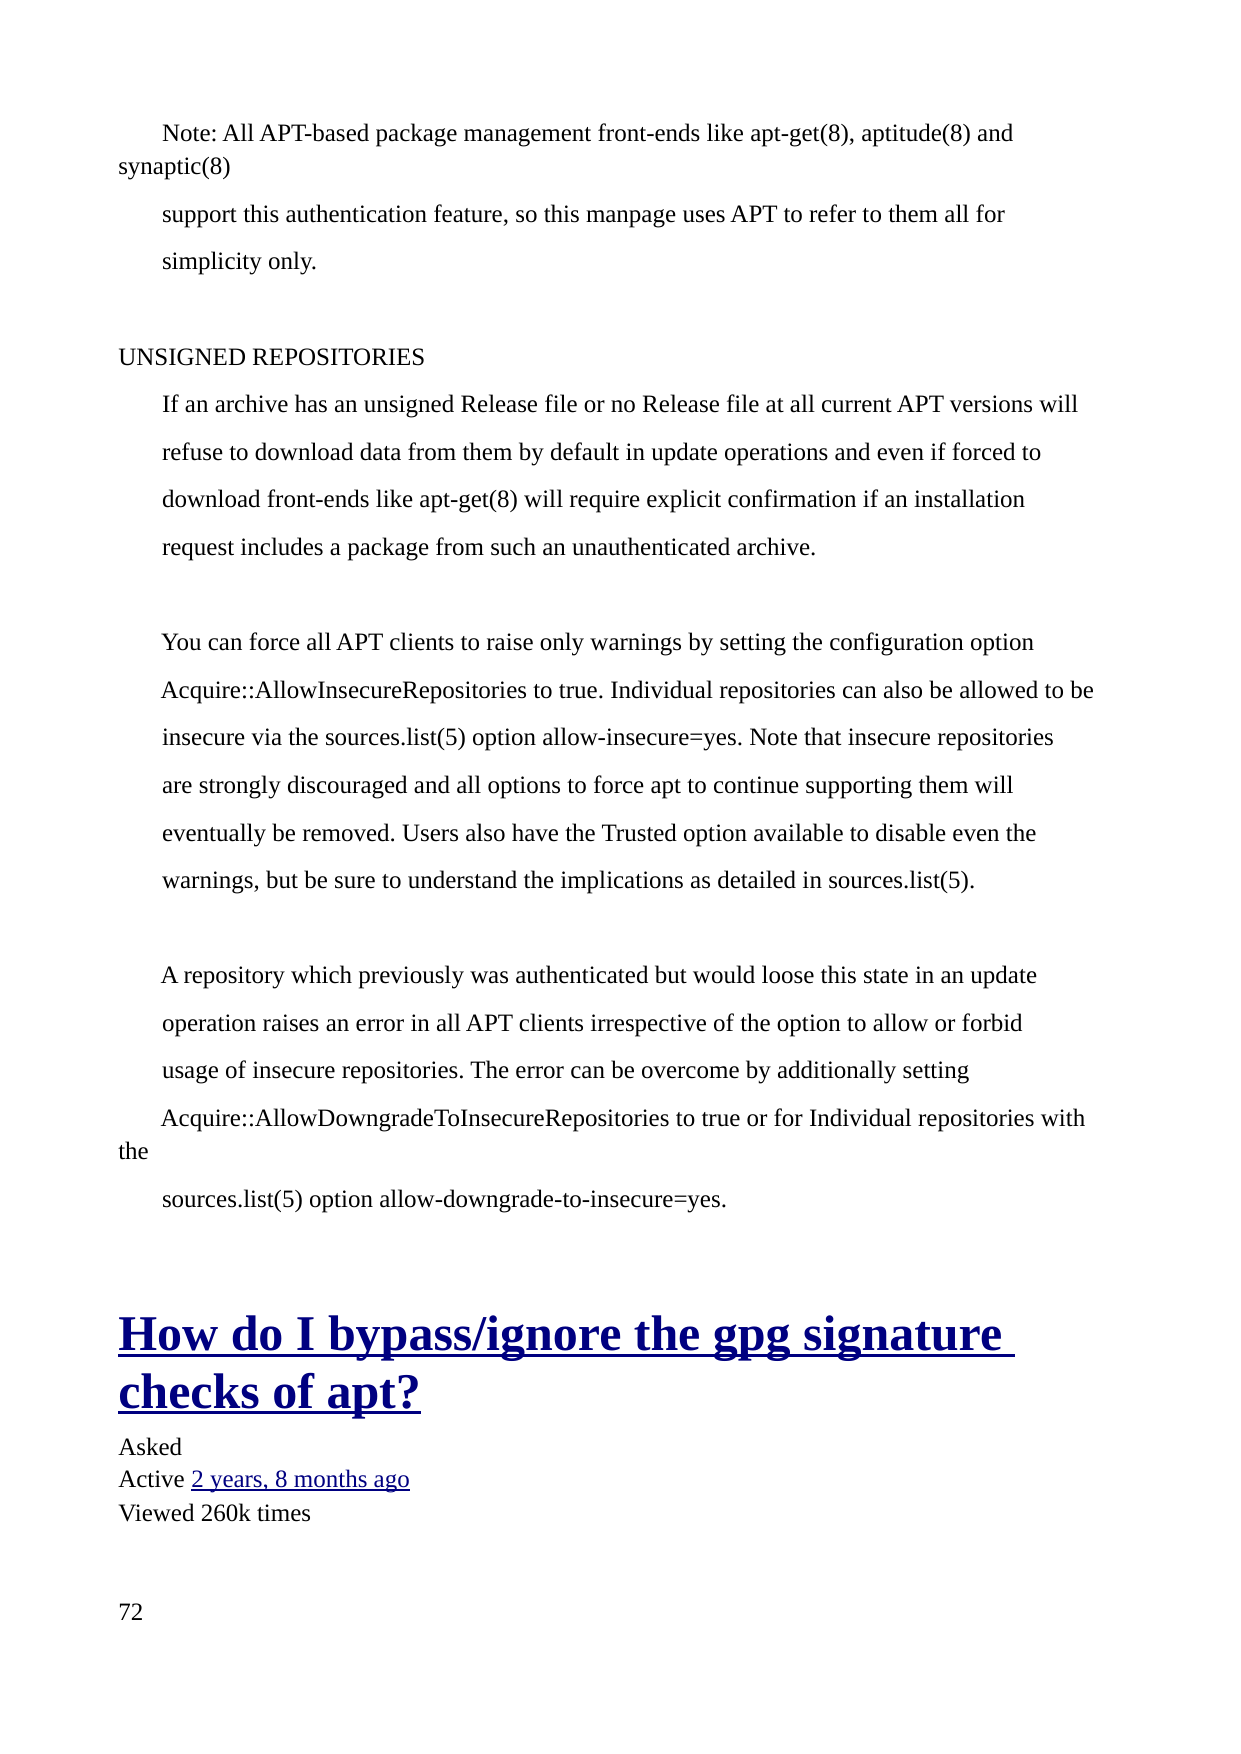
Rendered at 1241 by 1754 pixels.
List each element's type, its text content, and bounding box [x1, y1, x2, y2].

text simplicity only. [118, 246, 1122, 275]
text UNSIGNED REPOSITORIES [118, 342, 1122, 370]
text sources.list(5) option allow-downgrade-to-insecure=yes. [118, 1184, 1122, 1213]
text You can force all APT clients to raise only warnings by setting the configuration option [118, 627, 1122, 656]
text 72 [118, 1597, 1122, 1625]
text eventually be removed. Users also have the Trusted option available to disable even the [118, 818, 1122, 846]
text Acquire::AllowInsecureRepositories to true. Individual repositories can also be allowed to be [118, 675, 1122, 703]
text A repository which previously was authenticated but would loose this state in an update [118, 960, 1122, 989]
text Active 2 years, 8 months ago [118, 1464, 1122, 1493]
text If an archive has an unsigned Release file or no Release file at all current APT versions will [118, 389, 1122, 418]
text insecure via the sources.list(5) option allow-insecure=yes. Note that insecure repositories [118, 722, 1122, 751]
text Viewed 260k times [118, 1498, 1122, 1526]
text operation raises an error in all APT clients irrespective of the option to allow or forbid [118, 1008, 1122, 1037]
text download front-ends like apt-get(8) will require explicit confirmation if an installation [118, 484, 1122, 513]
text Note: All APT-based package management front-ends like apt-get(8), aptitude(8) and synaptic(8) [118, 118, 1122, 180]
text refuse to download data from them by default in update operations and even if forced to [118, 437, 1122, 466]
text request includes a package from such an unauthenticated archive. [118, 532, 1122, 561]
text are strongly discouraged and all options to force apt to continue supporting them will [118, 770, 1122, 799]
text Acquire::AllowDowngradeToInsecureRepositories to true or for Individual repositories with the [118, 1103, 1122, 1165]
text usage of insecure repositories. The error can be overcome by additionally setting [118, 1056, 1122, 1084]
text support this authentication feature, so this manpage uses APT to refer to them all for [118, 199, 1122, 227]
text Asked [118, 1432, 1122, 1460]
text warnings, but be sure to understand the implications as detailed in sources.list(5). [118, 865, 1122, 894]
subtitle How do I bypass/ignore the gpg signature checks of apt? [118, 1304, 1122, 1419]
